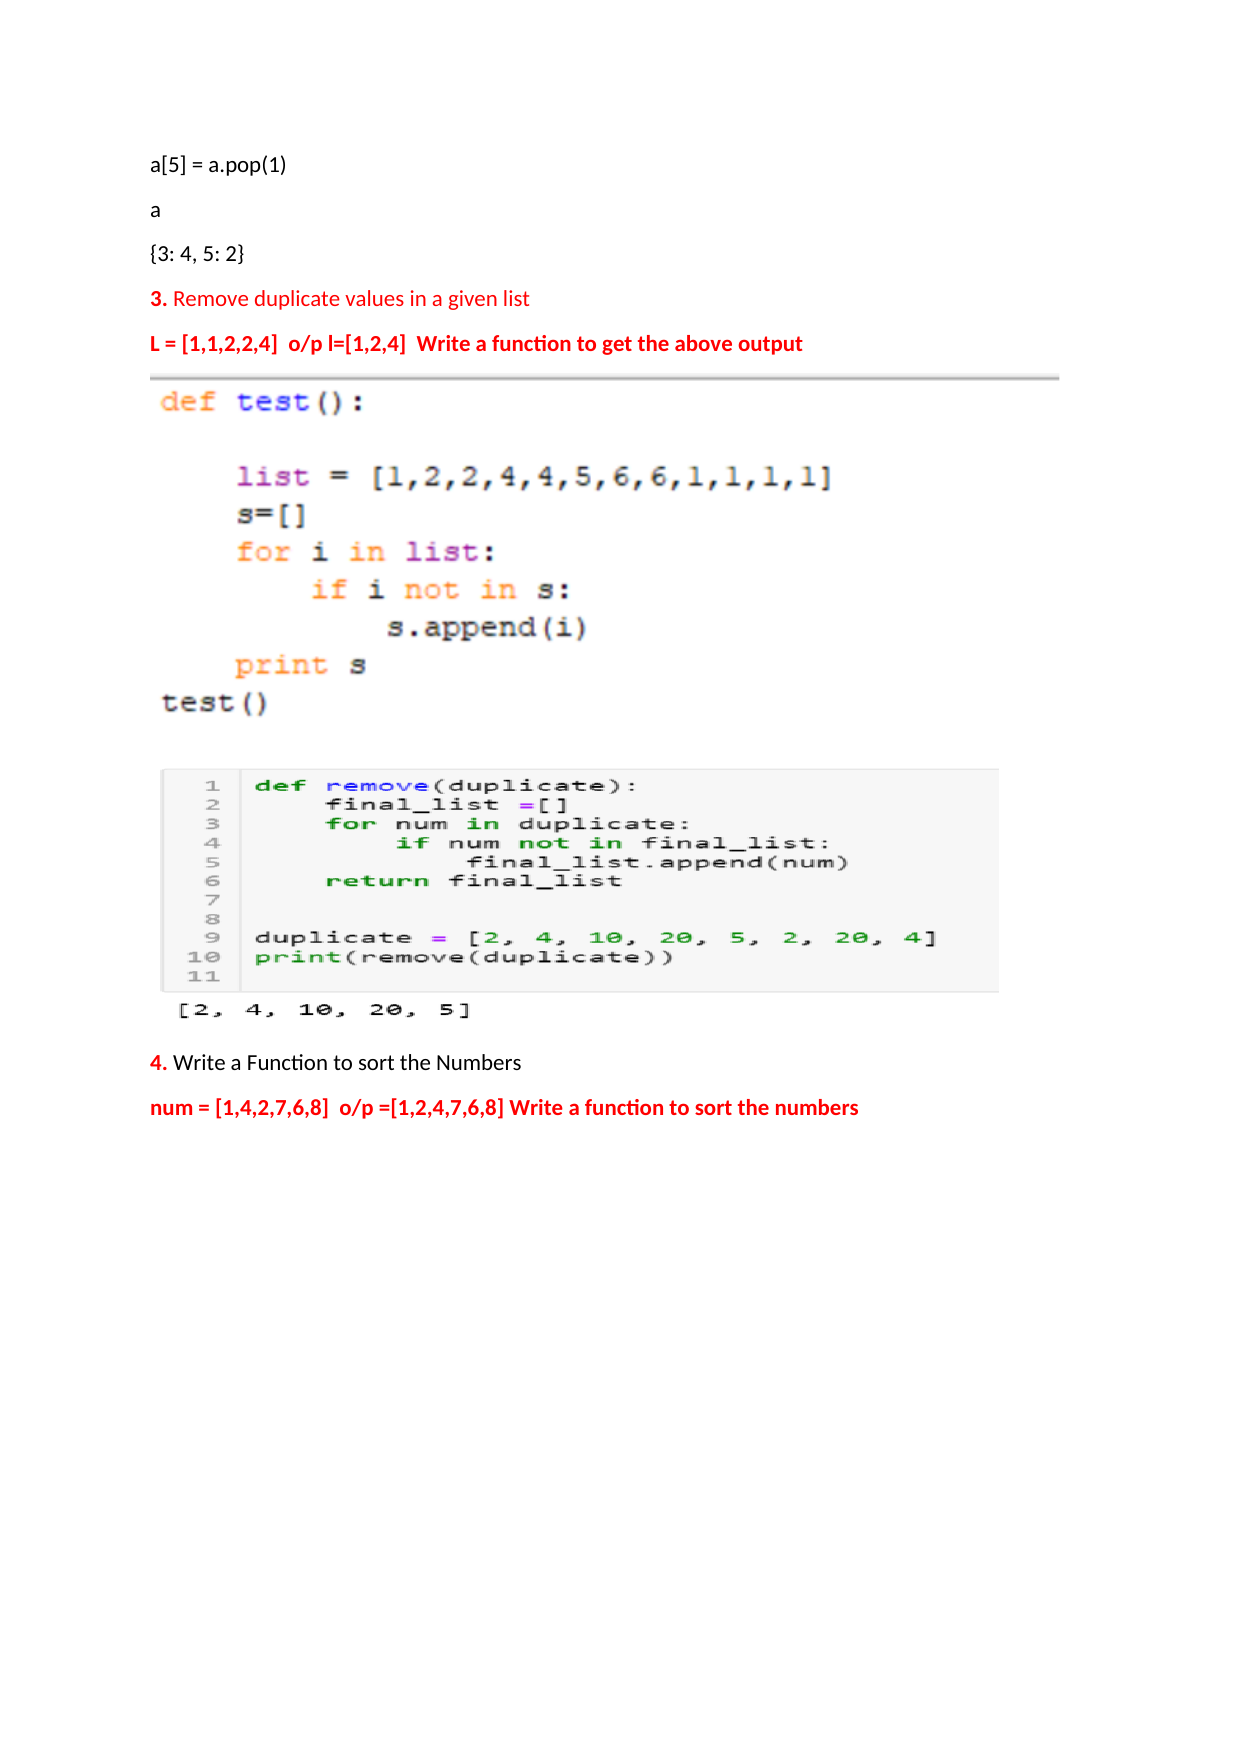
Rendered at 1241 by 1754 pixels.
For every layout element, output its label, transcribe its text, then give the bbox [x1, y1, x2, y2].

text L = [1,1,2,2,4] o/p l=[1,2,4] Write a function to get the above output [150, 329, 1090, 357]
text a [150, 195, 1090, 223]
text 4. Write a Function to sort the Numbers [150, 1048, 1090, 1076]
text a[5] = a.pop(1) [150, 150, 1090, 178]
text num = [1,4,2,7,6,8] o/p =[1,2,4,7,6,8] Write a function to sort the numbers [150, 1093, 1090, 1121]
text {3: 4, 5: 2} [150, 239, 1090, 267]
text 3. Remove duplicate values in a given list [150, 284, 1090, 312]
